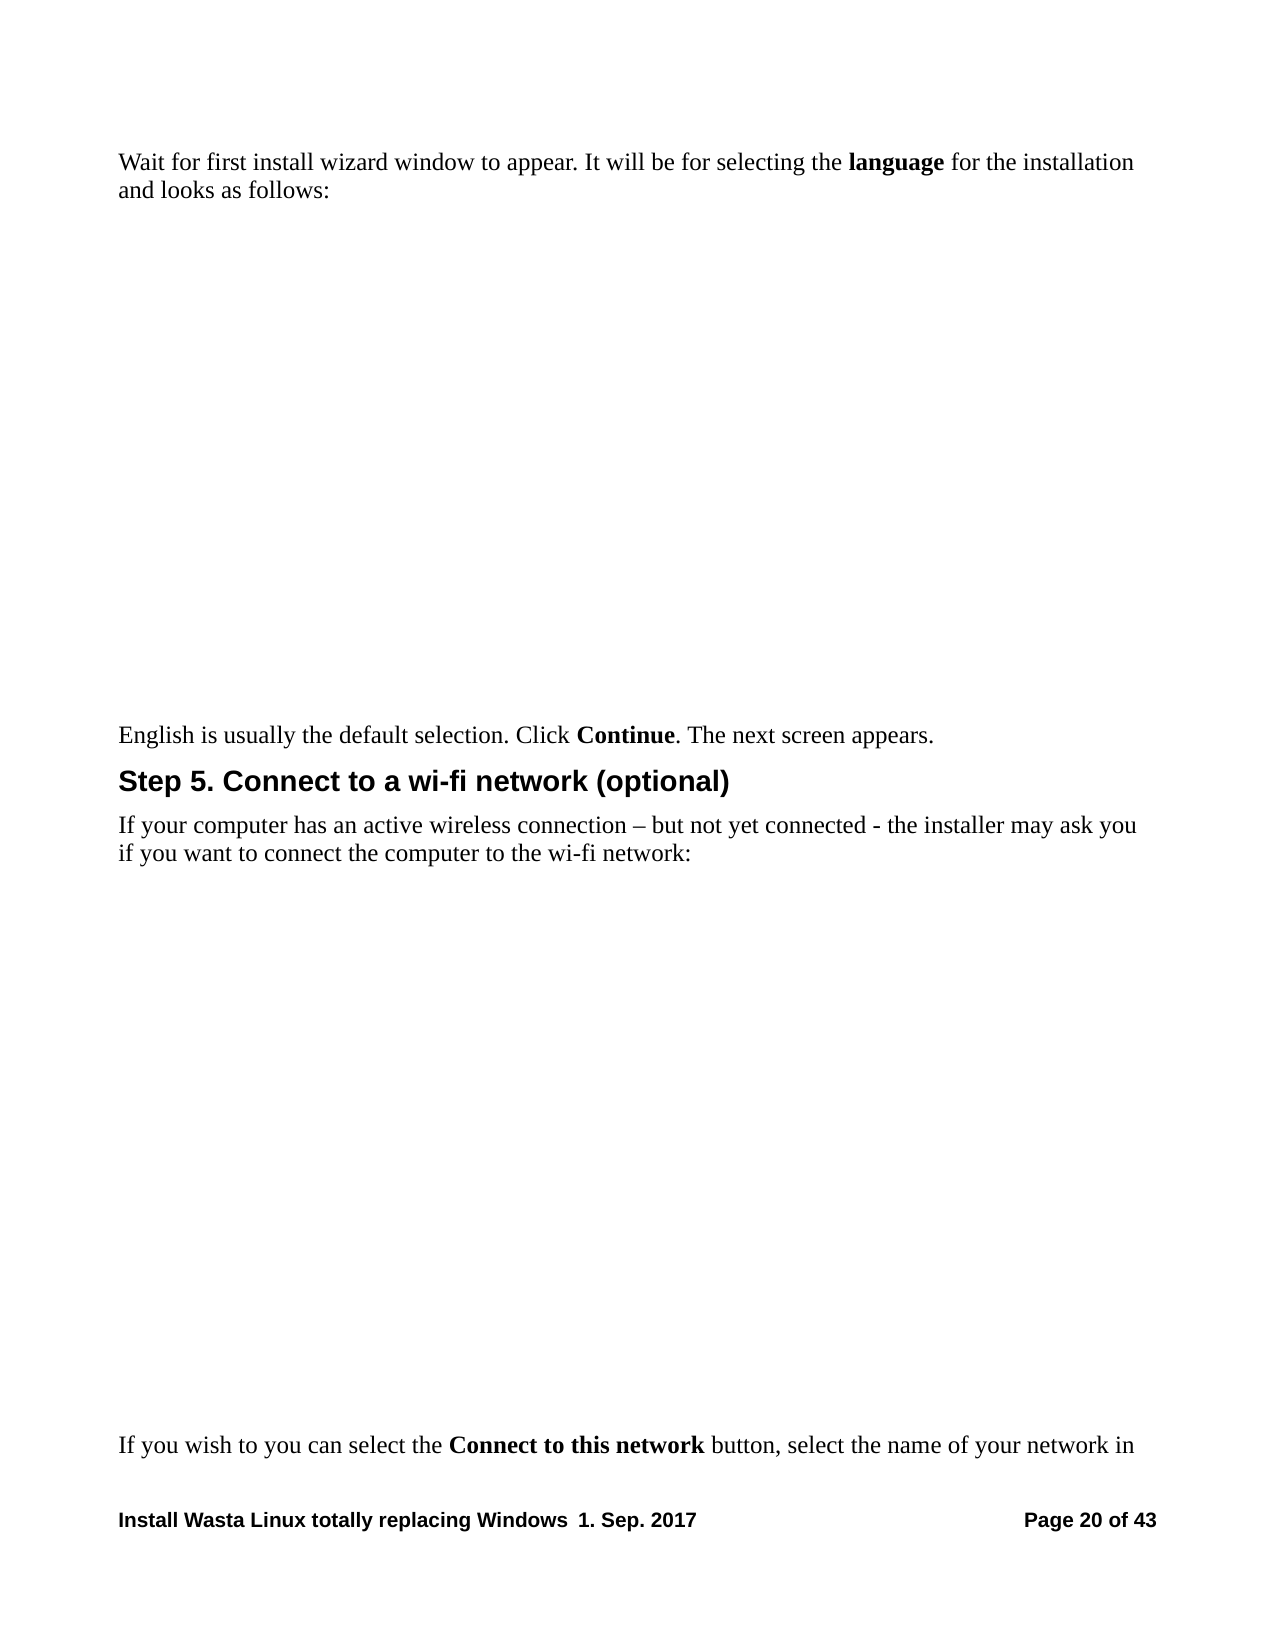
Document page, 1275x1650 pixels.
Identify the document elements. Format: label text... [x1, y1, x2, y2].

text English is usually the default selection. Click Continue. The next screen appears. [118, 720, 1157, 749]
text Wait for first install wizard window to appear. It will be for selecting the language for the installation and looks as follows: [118, 147, 1157, 204]
text If you wish to you can select the Connect to this network button, select the name of your network in [118, 1430, 1157, 1459]
subtitle Step 5. Connect to a wi-fi network (optional) [118, 763, 1157, 797]
text If your computer has an active wireless connection – but not yet connected - the installer may ask you if you want to connect the computer to the wi-fi network: [118, 810, 1157, 867]
